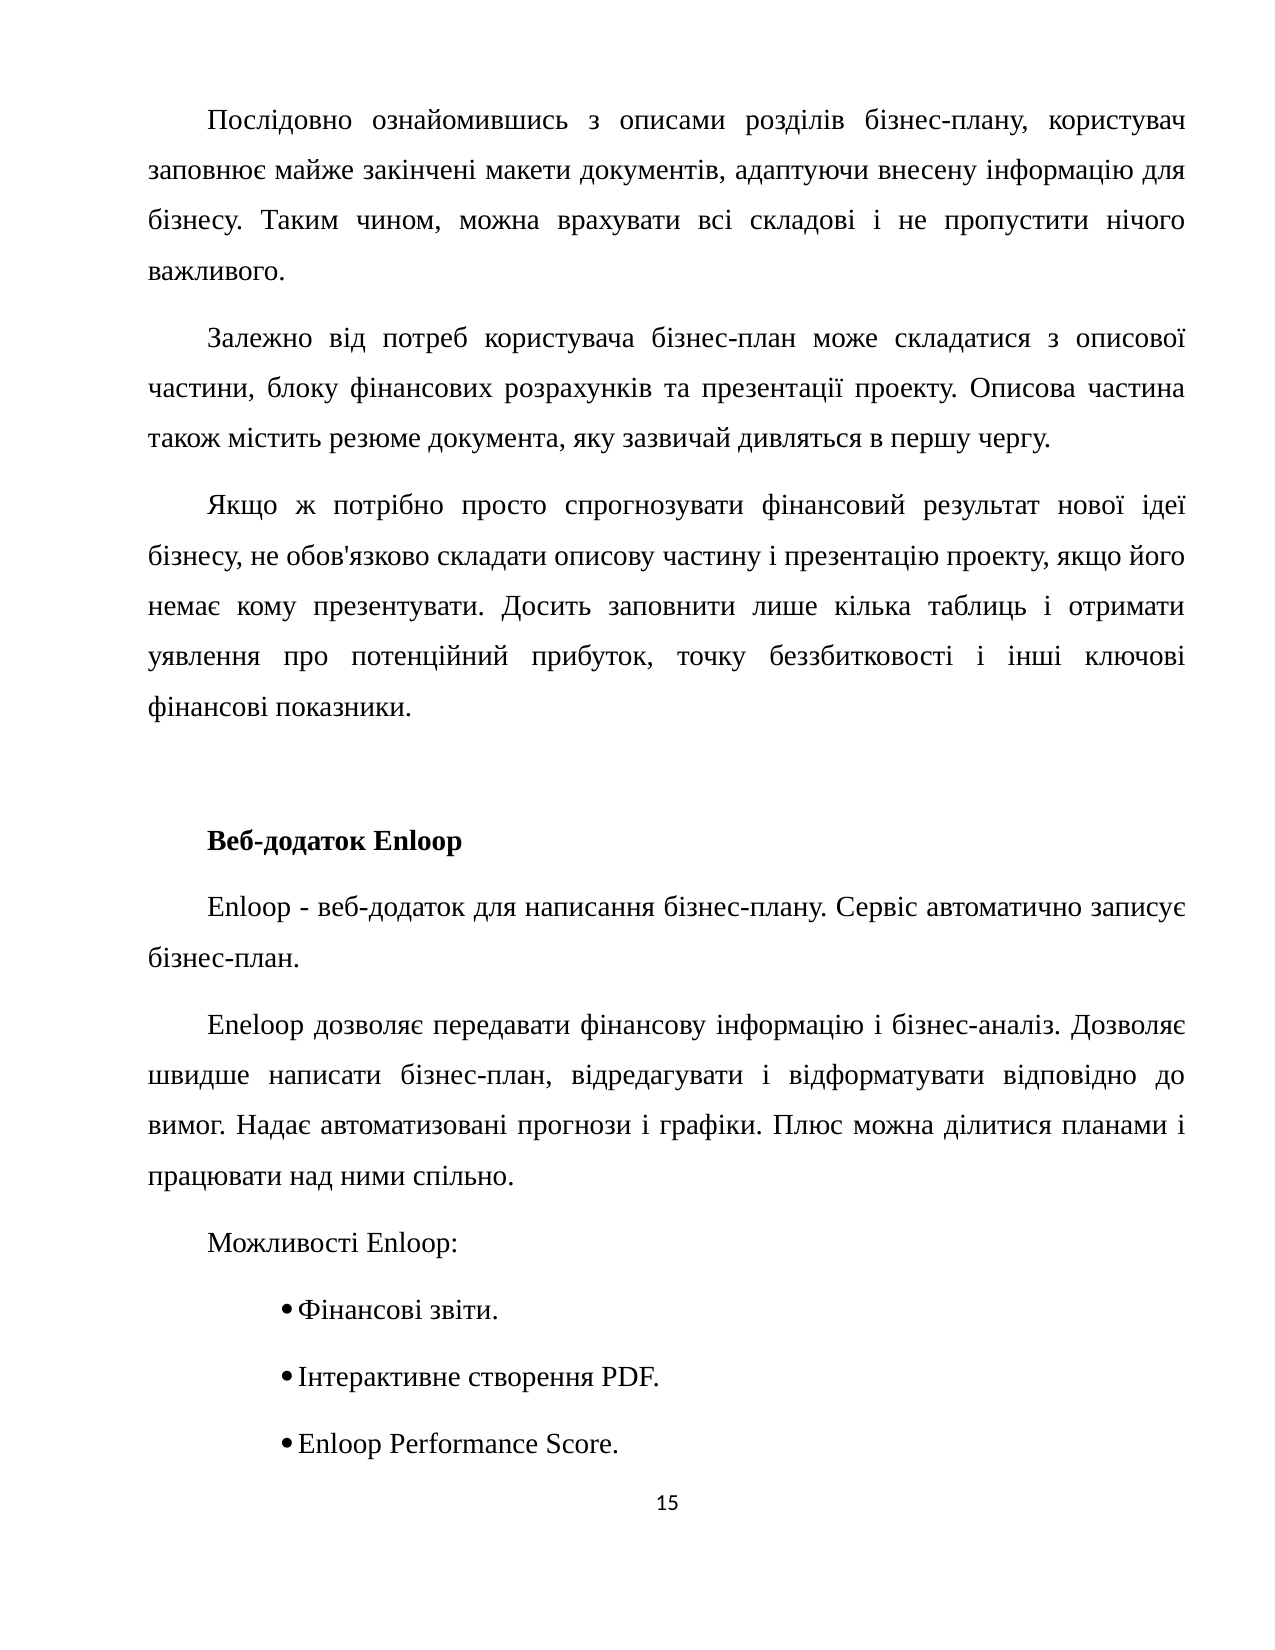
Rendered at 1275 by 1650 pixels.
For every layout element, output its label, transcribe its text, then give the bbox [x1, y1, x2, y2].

list Фінансові звіти. [223, 1292, 1186, 1325]
text Eneloop дозволяє передавати фінансову інформацію і бізнес-аналіз. Дозволяє швидше написати бізнес-план, відредагувати і відформатувати відповідно до вимог. Надає автоматизовані прогнози і графіки. Плюс можна ділитися планами і працювати над ними спільно. [148, 1007, 1186, 1191]
text Послідовно ознайомившись з описами розділів бізнес-плану, користувач заповнює майже закінчені макети документів, адаптуючи внесену інформацію для бізнесу. Таким чином, можна врахувати всі складові і не пропустити нічого важливого. [148, 102, 1186, 286]
text Enloop - веб-додаток для написання бізнес-плану. Сервіс автоматично записує бізнес-план. [148, 889, 1186, 973]
text Якщо ж потрібно просто спрогнозувати фінансовий результат нової ідеї бізнесу, не обов'язково складати описову частину і презентацію проекту, якщо його немає кому презентувати. Досить заповнити лише кілька таблиць і отримати уявлення про потенційний прибуток, точку беззбитковості і інші ключові фінансові показники. [148, 487, 1186, 722]
text Залежно від потреб користувача бізнес-план може складатися з описової частини, блоку фінансових розрахунків та презентації проекту. Описова частина також містить резюме документа, яку зазвичай дивляться в першу чергу. [148, 320, 1186, 454]
list Інтерактивне створення PDF. [223, 1359, 1186, 1392]
list Enloop Performance Score. [223, 1426, 1186, 1459]
text Можливості Enloop: [148, 1225, 1186, 1258]
text Веб-додаток Enloop [148, 823, 1186, 856]
